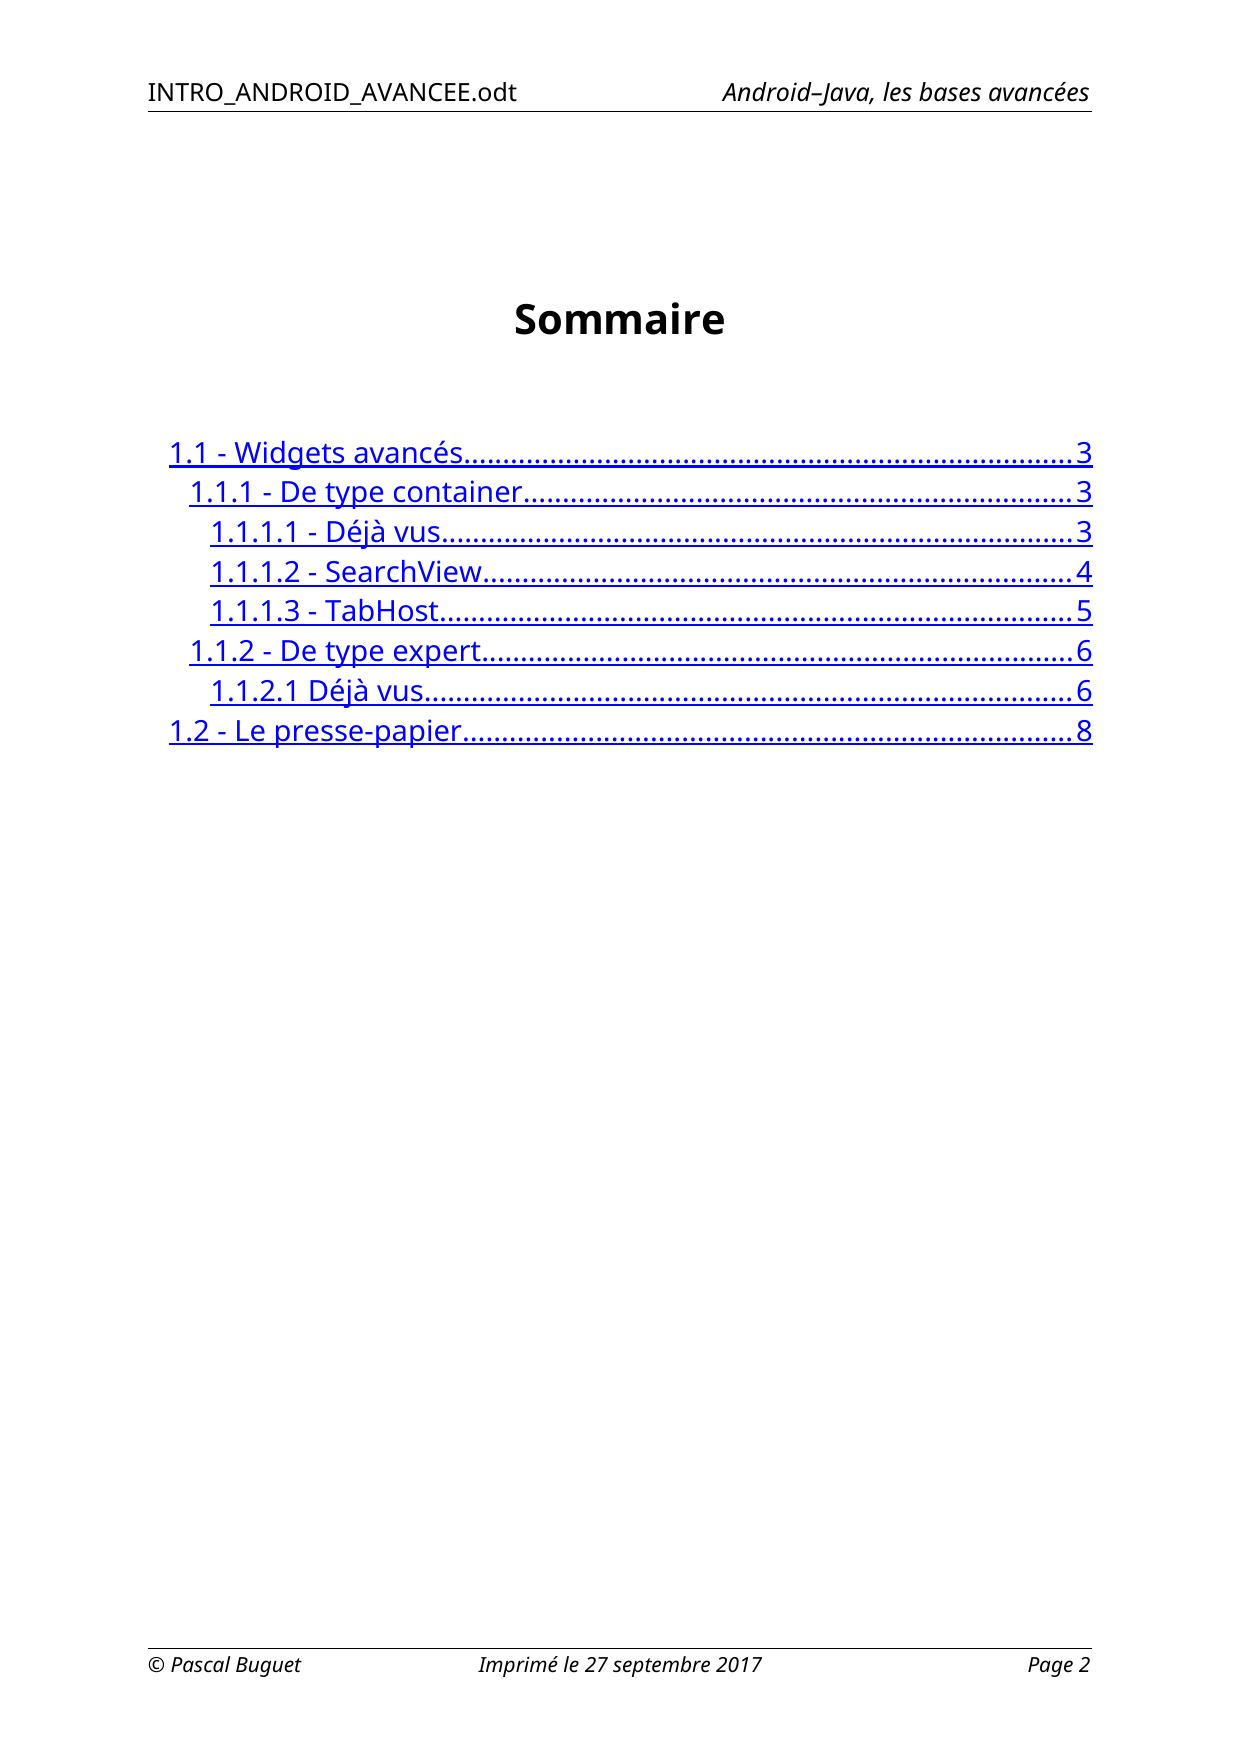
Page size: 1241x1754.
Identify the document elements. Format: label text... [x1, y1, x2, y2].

text [189, 507, 1092, 511]
text 1.1 - Widgets avancés 3 [168, 432, 1092, 465]
text 1.2 - Le presse-papier 8 [168, 710, 1092, 743]
text 1.1.1.1 - Déjà vus 3 [210, 511, 1092, 545]
text [210, 706, 1092, 710]
text [210, 626, 1092, 630]
text [168, 466, 1092, 472]
text [189, 666, 1092, 670]
text 1.1.1.2 - SearchView 4 [210, 551, 1092, 585]
text [210, 547, 1092, 551]
text [168, 744, 1092, 749]
text [210, 587, 1092, 591]
text 1.1.2.1 Déjà vus 6 [210, 670, 1092, 704]
text Sommaire [148, 290, 1092, 347]
text 1.1.1 - De type container 3 [189, 472, 1092, 505]
text 1.1.1.3 - TabHost 5 [210, 591, 1092, 624]
text 1.1.2 - De type expert 6 [189, 630, 1092, 664]
